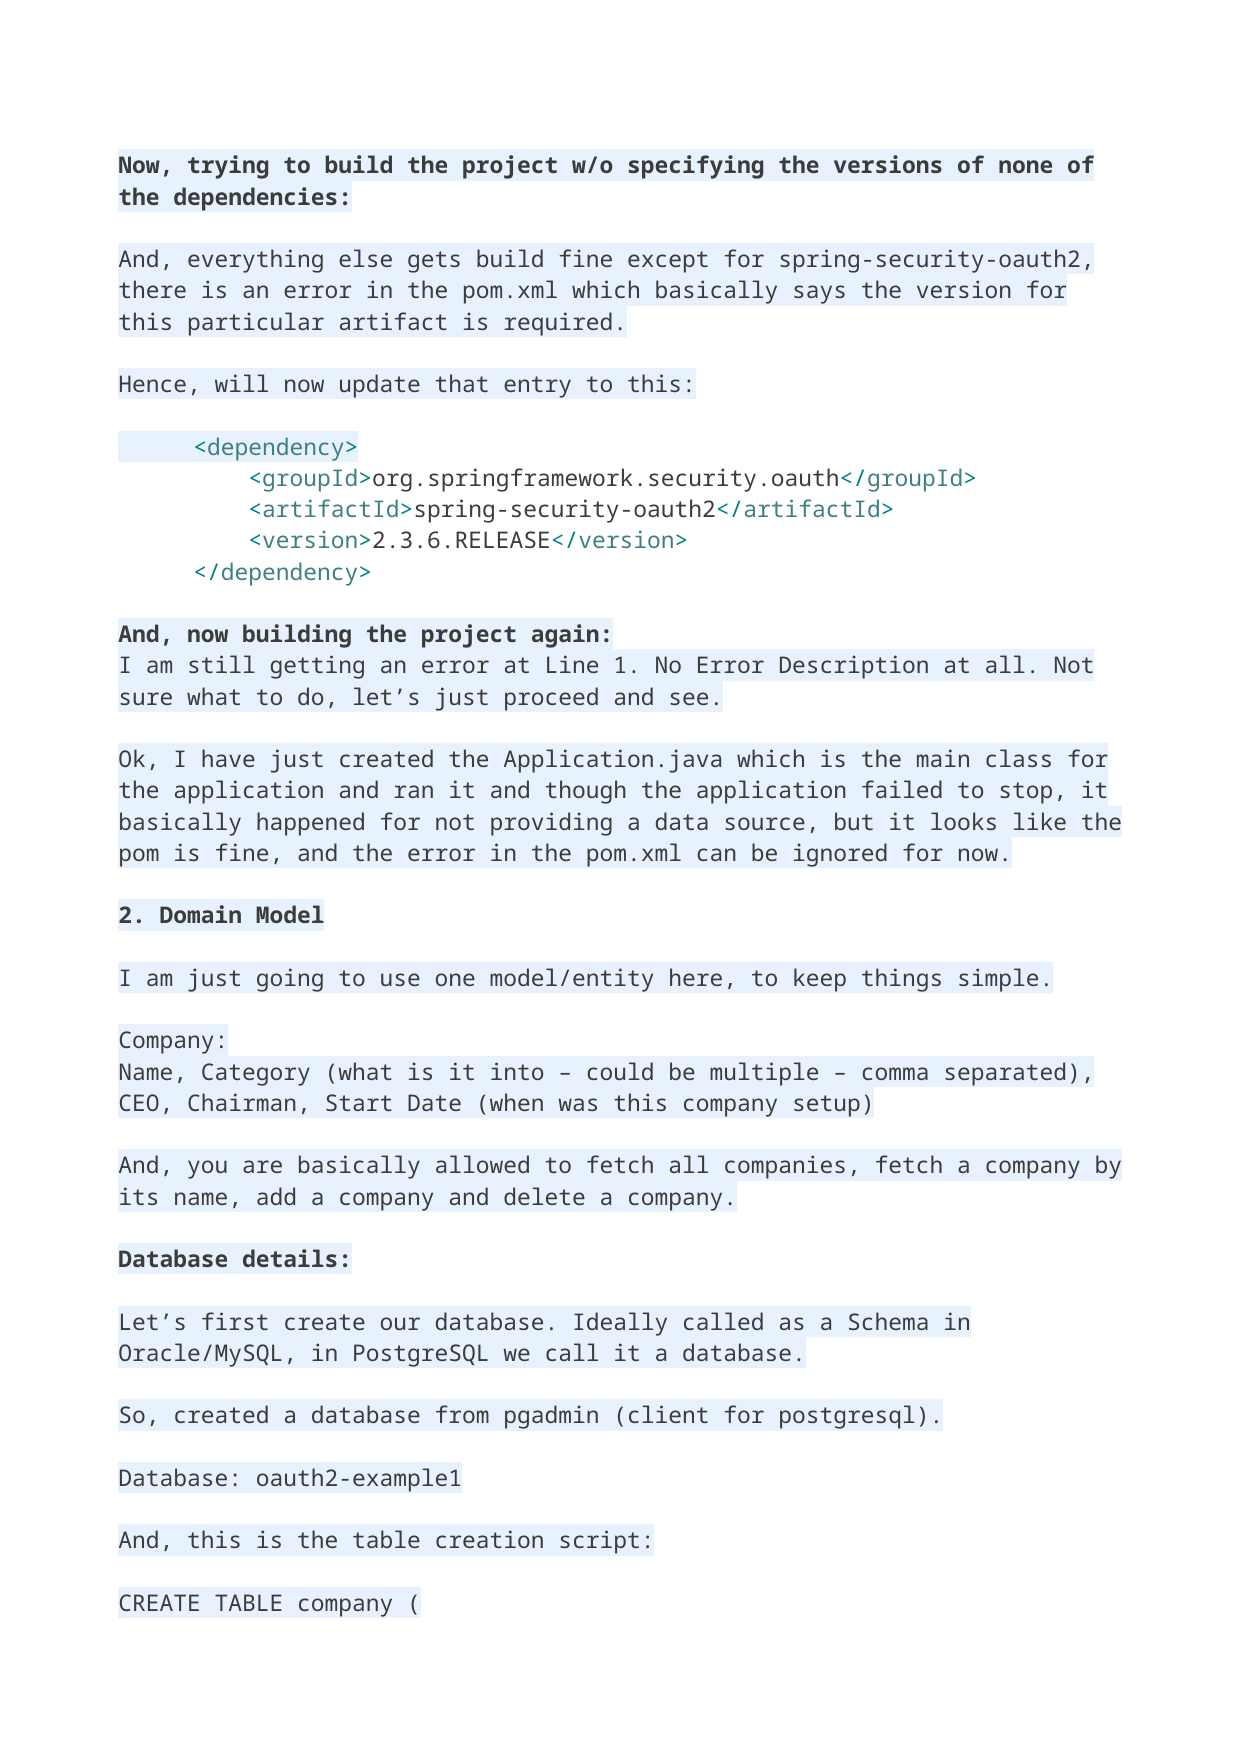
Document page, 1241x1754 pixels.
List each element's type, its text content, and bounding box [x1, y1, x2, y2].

text Database: oauth2-example1 [118, 1462, 1122, 1493]
text sure what to do, let’s just proceed and see. [118, 681, 1122, 712]
text And, everything else gets build fine except for spring-security-oauth2, there is an error in the pom.xml which basically says the version for this particular artifact is required. [118, 243, 1122, 337]
text <groupId>org.springframework.security.oauth</groupId> [118, 462, 1122, 493]
text CREATE TABLE company ( [118, 1587, 1122, 1618]
text So, created a database from pgadmin (client for postgresql). [118, 1399, 1122, 1431]
text I am just going to use one model/entity here, to keep things simple. [118, 962, 1122, 993]
text And, now building the project again: [118, 618, 1122, 649]
text Database details: [118, 1243, 1122, 1274]
text <artifactId>spring-security-oauth2</artifactId> [118, 493, 1122, 524]
text Company: [118, 1024, 1122, 1056]
text 2. Domain Model [118, 899, 1122, 931]
text And, you are basically allowed to fetch all companies, fetch a company by its name, add a company and delete a company. [118, 1149, 1122, 1212]
text <version>2.3.6.RELEASE</version> [118, 524, 1122, 556]
text Let’s first create our database. Ideally called as a Schema in Oracle/MySQL, in PostgreSQL we call it a database. [118, 1306, 1122, 1368]
text Now, trying to build the project w/o specifying the versions of none of the dependencies: [118, 149, 1122, 212]
text I am still getting an error at Line 1. No Error Description at all. Not [118, 649, 1122, 681]
text Hence, will now update that entry to this: [118, 368, 1122, 399]
text <dependency> [118, 431, 1122, 462]
text </dependency> [118, 556, 1122, 587]
text And, this is the table creation script: [118, 1524, 1122, 1556]
text Ok, I have just created the Application.java which is the main class for the application and ran it and though the application failed to stop, it basically happened for not providing a data source, but it looks like the pom is fine, and the error in the pom.xml can be ignored for now. [118, 743, 1122, 868]
text Name, Category (what is it into – could be multiple – comma separated), CEO, Chairman, Start Date (when was this company setup) [118, 1056, 1122, 1118]
